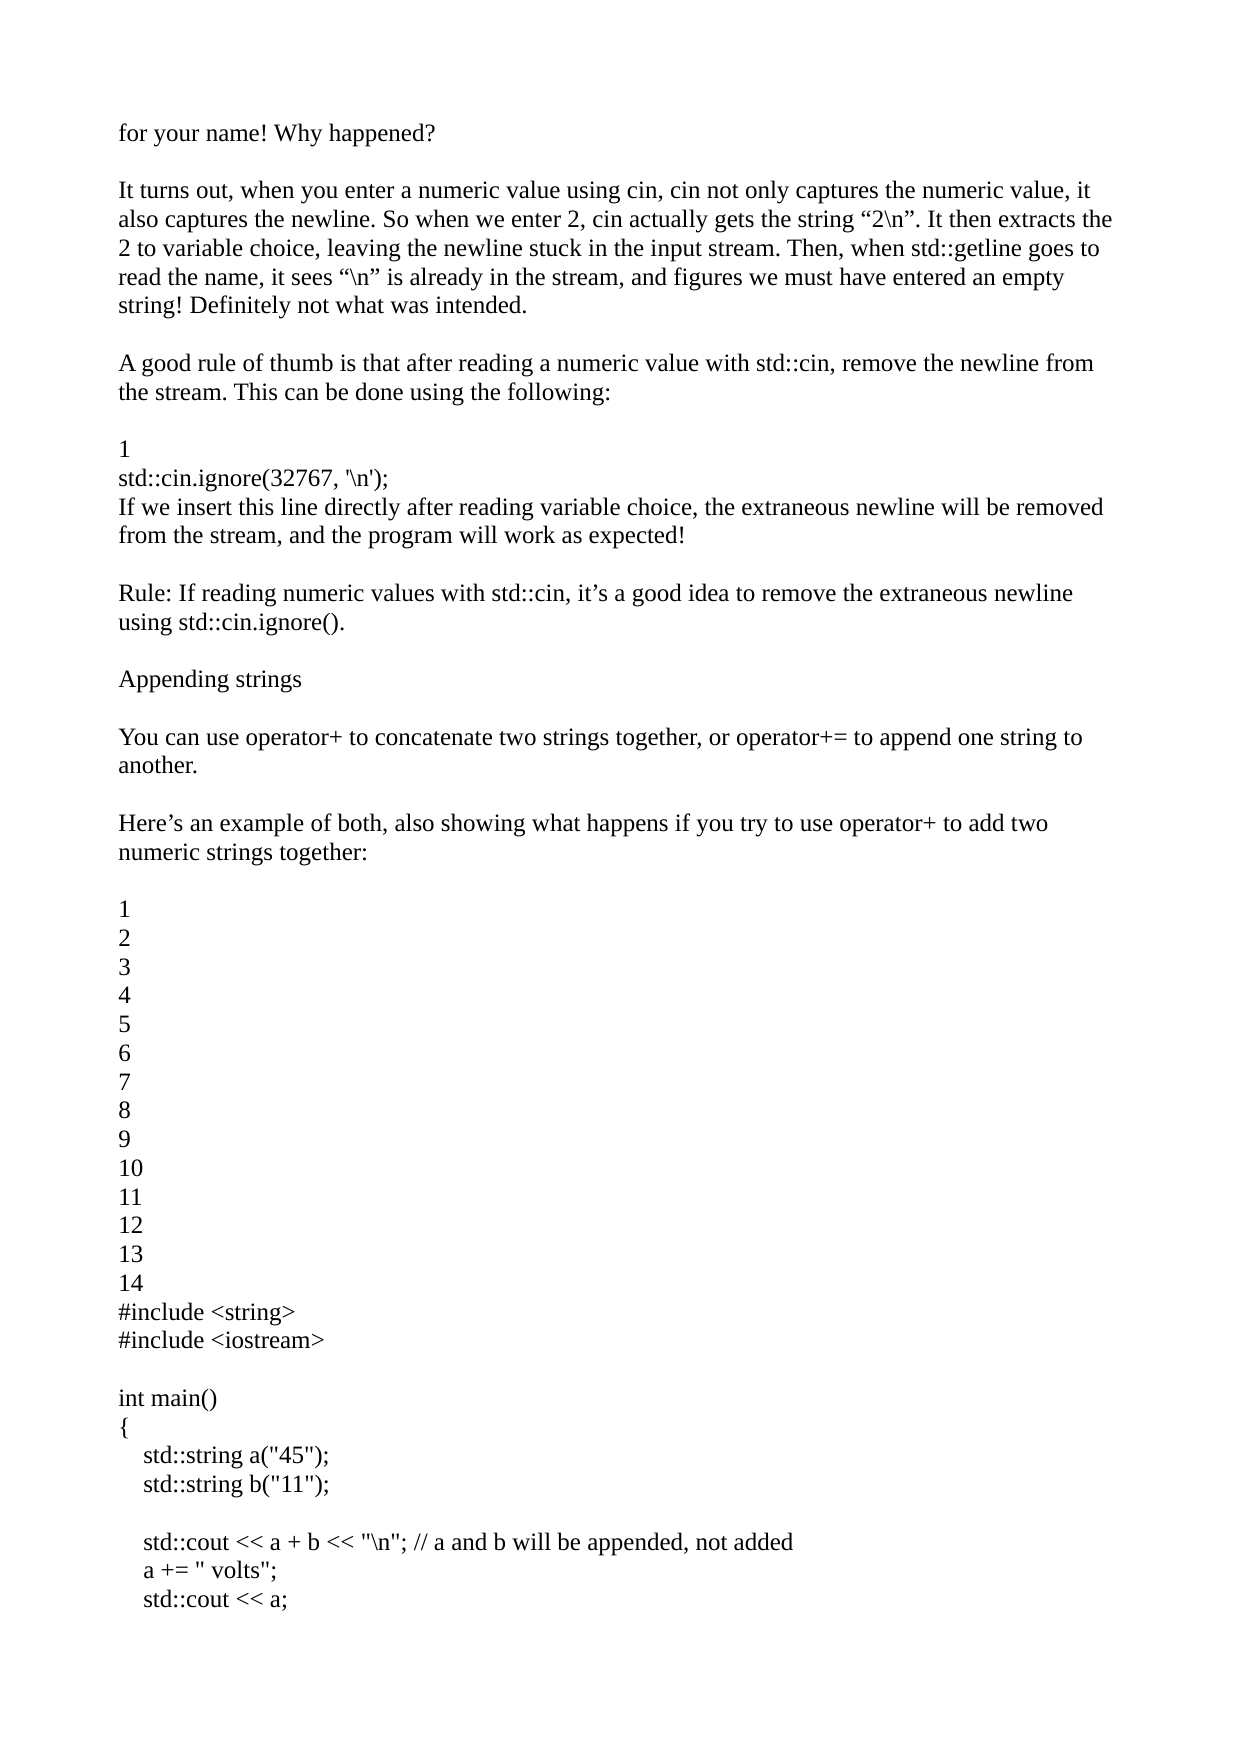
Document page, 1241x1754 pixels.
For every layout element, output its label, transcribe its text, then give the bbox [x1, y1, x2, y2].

text 1 [118, 894, 1122, 923]
text { [118, 1412, 1122, 1441]
text for your name! Why happened? [118, 118, 1122, 147]
text Rule: If reading numeric values with std::cin, it’s a good idea to remove the extraneous newline using std::cin.ignore(). [118, 578, 1122, 636]
text std::cin.ignore(32767, '\n'); [118, 463, 1122, 492]
text 2 [118, 923, 1122, 952]
text 10 [118, 1153, 1122, 1182]
text 5 [118, 1009, 1122, 1038]
text 11 [118, 1182, 1122, 1211]
text If we insert this line directly after reading variable choice, the extraneous newline will be removed from the stream, and the program will work as expected! [118, 492, 1122, 549]
text 13 [118, 1239, 1122, 1268]
text 14 [118, 1268, 1122, 1297]
text 1 [118, 434, 1122, 463]
text std::string a("45"); [118, 1441, 1122, 1469]
text int main() [118, 1383, 1122, 1412]
text 6 [118, 1038, 1122, 1067]
text std::string b("11"); [118, 1469, 1122, 1498]
text 8 [118, 1096, 1122, 1124]
text A good rule of thumb is that after reading a numeric value with std::cin, remove the newline from the stream. This can be done using the following: [118, 348, 1122, 406]
text a += " volts"; [118, 1556, 1122, 1584]
text 4 [118, 981, 1122, 1009]
text It turns out, when you enter a numeric value using cin, cin not only captures the numeric value, it also captures the newline. So when we enter 2, cin actually gets the string “2\n”. It then extracts the 2 to variable choice, leaving the newline stuck in the input stream. Then, when std::getline goes to read the name, it sees “\n” is already in the stream, and figures we must have entered an empty string! Definitely not what was intended. [118, 176, 1122, 319]
text 3 [118, 952, 1122, 981]
text 7 [118, 1067, 1122, 1096]
text #include <string> [118, 1297, 1122, 1326]
text You can use operator+ to concatenate two strings together, or operator+= to append one string to another. [118, 722, 1122, 779]
text Appending strings [118, 664, 1122, 693]
text std::cout << a + b << "\n"; // a and b will be appended, not added [118, 1527, 1122, 1556]
text 9 [118, 1124, 1122, 1153]
text std::cout << a; [118, 1584, 1122, 1613]
text 12 [118, 1211, 1122, 1239]
text #include <iostream> [118, 1326, 1122, 1354]
text Here’s an example of both, also showing what happens if you try to use operator+ to add two numeric strings together: [118, 808, 1122, 866]
